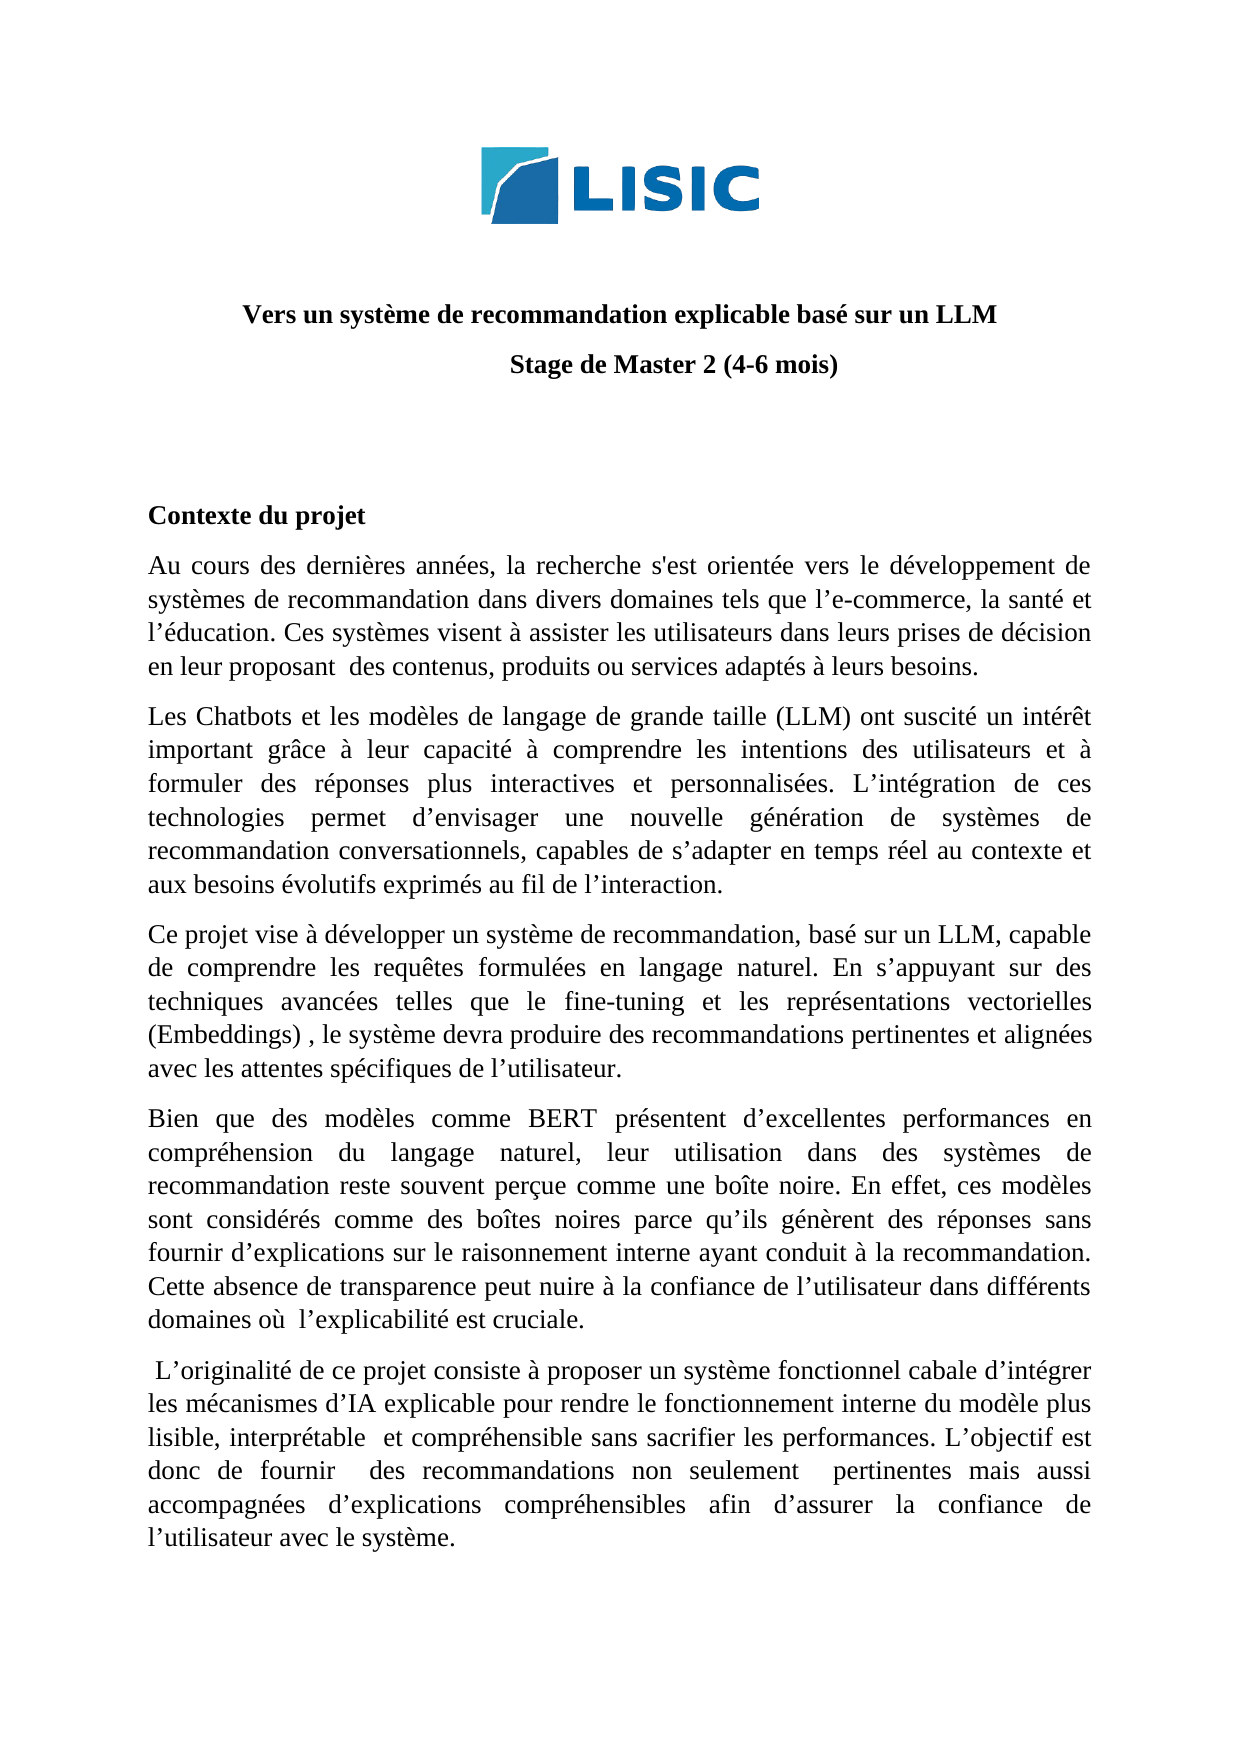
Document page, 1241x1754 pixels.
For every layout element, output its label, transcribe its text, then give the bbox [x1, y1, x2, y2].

text Les Chatbots et les modèles de langage de grande taille (LLM) ont suscité un intérêt important grâce à leur capacité à comprendre les intentions des utilisateurs et à formuler des réponses plus interactives et personnalisées. L’intégration de ces technologies permet d’envisager une nouvelle génération de systèmes de recommandation conversationnels, capables de s’adapter en temps réel au contexte et aux besoins évolutifs exprimés au fil de l’interaction. [148, 700, 1093, 899]
text Vers un système de recommandation explicable basé sur un LLM [148, 298, 1093, 329]
text Contexte du projet [148, 499, 1093, 530]
text Stage de Master 2 (4-6 mois) [148, 348, 1093, 379]
picture [481, 147, 759, 224]
text Au cours des dernières années, la recherche s'est orientée vers le développement de systèmes de recommandation dans divers domaines tels que l’e-commerce, la santé et l’éducation. Ces systèmes visent à assister les utilisateurs dans leurs prises de décision en leur proposant des contenus, produits ou services adaptés à leurs besoins. [148, 549, 1093, 681]
text Ce projet vise à développer un système de recommandation, basé sur un LLM, capable de comprendre les requêtes formulées en langage naturel. En s’appuyant sur des techniques avancées telles que le fine-tuning et les représentations vectorielles (Embeddings) , le système devra produire des recommandations pertinentes et alignées avec les attentes spécifiques de l’utilisateur. [148, 918, 1093, 1083]
text Bien que des modèles comme BERT présentent d’excellentes performances en compréhension du langage naturel, leur utilisation dans des systèmes de recommandation reste souvent perçue comme une boîte noire. En effet, ces modèles sont considérés comme des boîtes noires parce qu’ils génèrent des réponses sans fournir d’explications sur le raisonnement interne ayant conduit à la recommandation. Cette absence de transparence peut nuire à la confiance de l’utilisateur dans différents domaines où l’explicabilité est cruciale. [148, 1102, 1093, 1335]
text L’originalité de ce projet consiste à proposer un système fonctionnel cabale d’intégrer les mécanismes d’IA explicable pour rendre le fonctionnement interne du modèle plus lisible, interprétable et compréhensible sans sacrifier les performances. L’objectif est donc de fournir des recommandations non seulement pertinentes mais aussi accompagnées d’explications compréhensibles afin d’assurer la confiance de l’utilisateur avec le système. [148, 1354, 1093, 1553]
